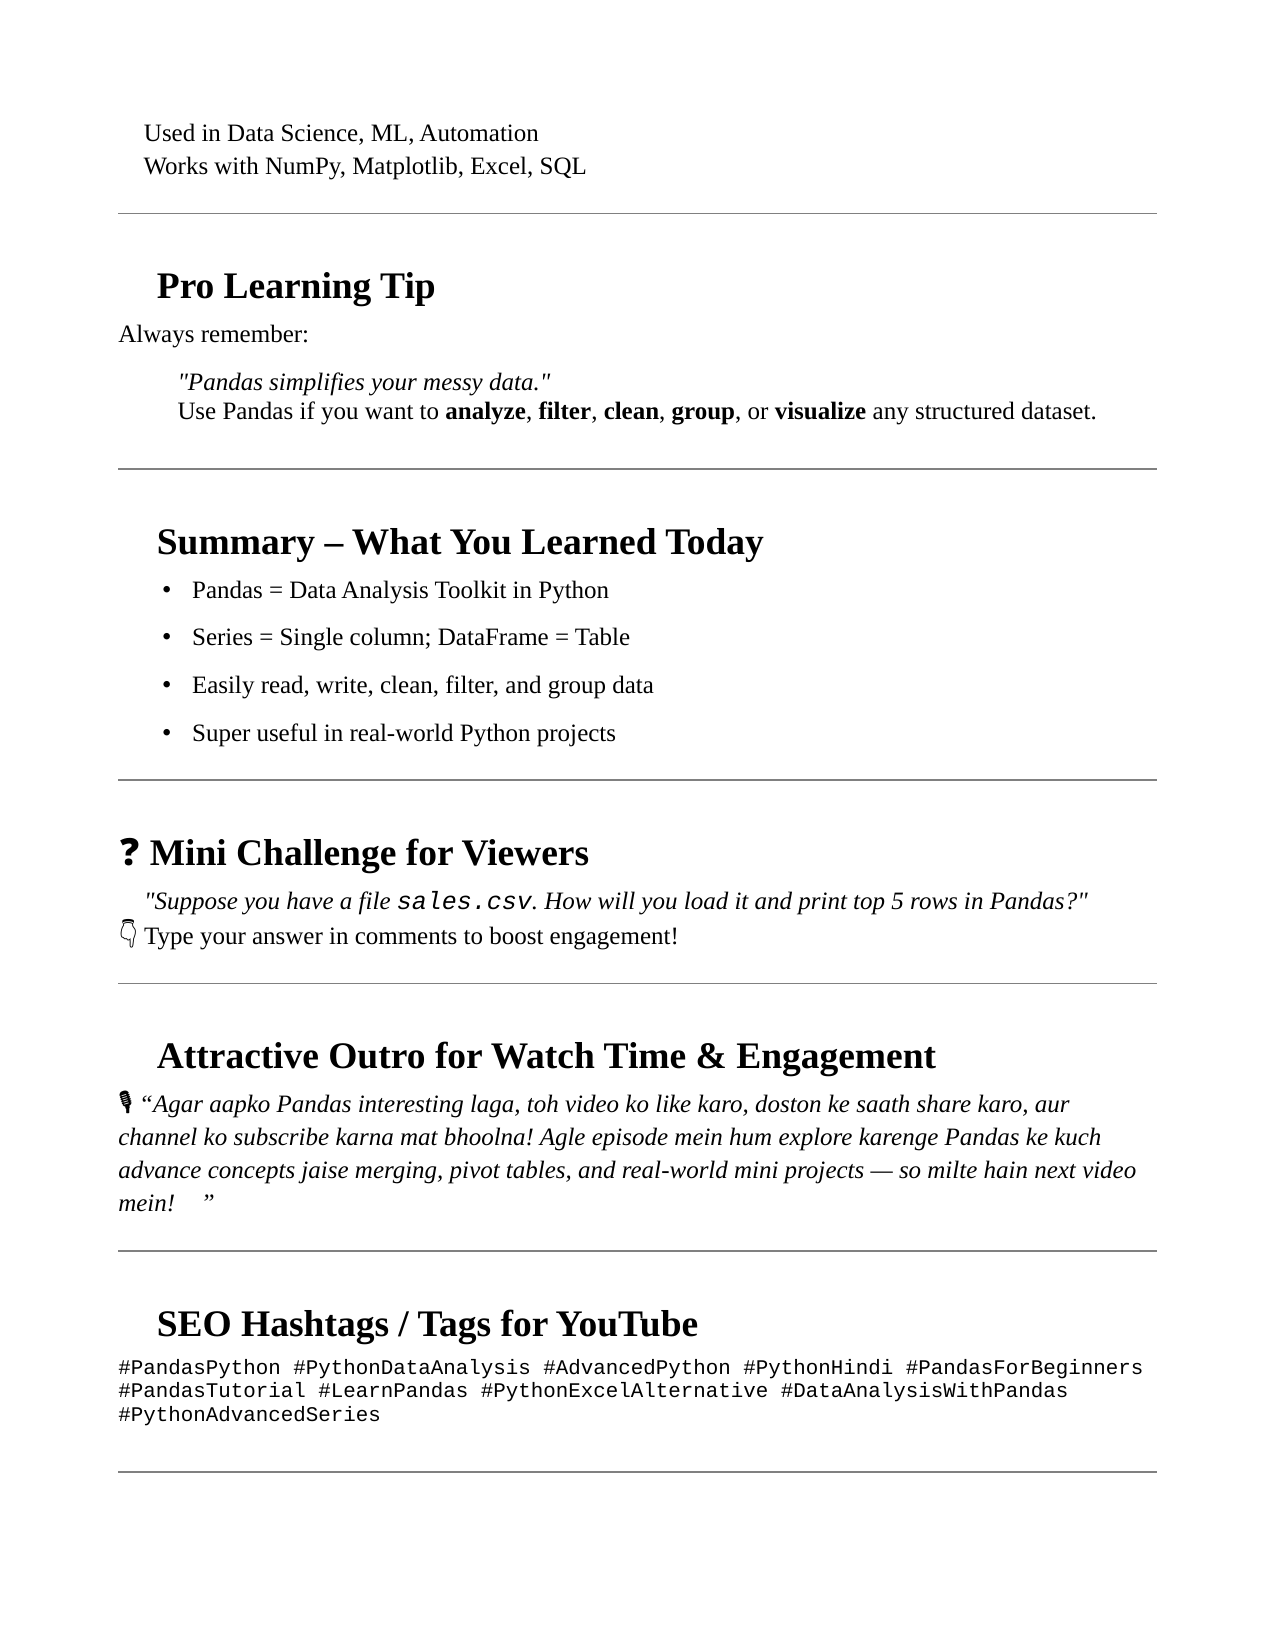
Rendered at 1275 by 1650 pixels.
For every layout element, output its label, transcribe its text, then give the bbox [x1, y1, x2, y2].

subtitle 📝 Summary – What You Learned Today [118, 519, 1157, 562]
subtitle 🔚 Attractive Outro for Watch Time & Engagement [118, 1034, 1157, 1077]
text 🎙️ “Agar aapko Pandas interesting laga, toh video ko like karo, doston ke saath share karo, aur channel ko subscribe karna mat bhoolna! Agle episode mein hum explore karenge Pandas ke kuch advance concepts jaise merging, pivot tables, and real-world mini projects — so milte hain next video mein! 🚀” [118, 1089, 1157, 1217]
subtitle 🧠 Pro Learning Tip [118, 264, 1157, 307]
list Series = Single column; DataFrame = Table [162, 622, 1157, 651]
list Pandas = Data Analysis Toolkit in Python [162, 575, 1157, 603]
text "Pandas simplifies your messy data." Use Pandas if you want to analyze, filter, clean, group, or visualize any structured dataset. [177, 367, 1098, 424]
text Always remember: [118, 319, 1157, 348]
text #PandasPython #PythonDataAnalysis #AdvancedPython #PythonHindi #PandasForBeginners #PandasTutorial #LearnPandas #PythonExcelAlternative #DataAnalysisWithPandas #PythonAdvancedSeries [118, 1357, 1157, 1428]
subtitle 🧲 SEO Hashtags / Tags for YouTube [118, 1301, 1157, 1344]
text ✅ Used in Data Science, ML, Automation ✅ Works with NumPy, Matplotlib, Excel, SQL [118, 118, 1157, 180]
text 🎯 "Suppose you have a file sales.csv. How will you load it and print top 5 rows in Pandas?" 👇 Type your answer in comments to boost engagement! [118, 886, 1157, 950]
list Super useful in real-world Python projects [162, 718, 1157, 746]
subtitle ❓ Mini Challenge for Viewers [118, 830, 1157, 873]
list Easily read, write, clean, filter, and group data [162, 670, 1157, 699]
